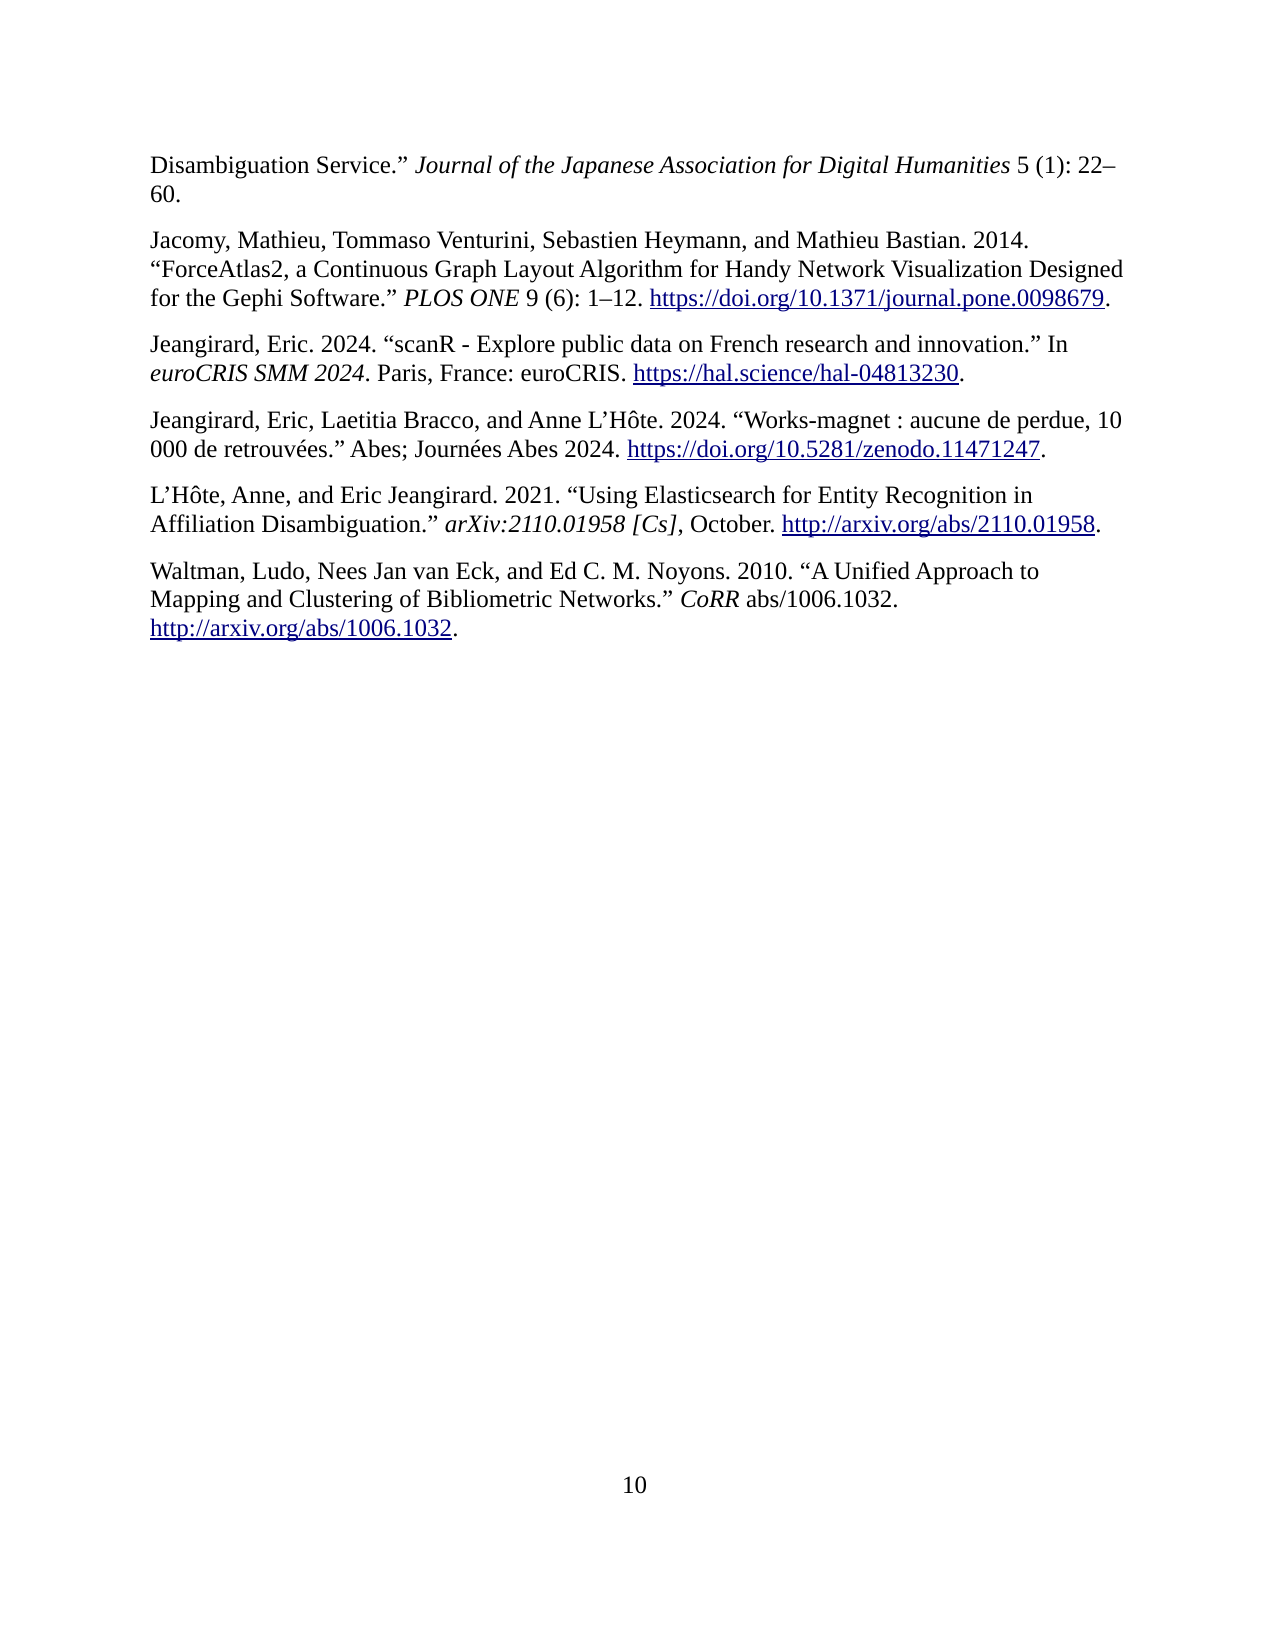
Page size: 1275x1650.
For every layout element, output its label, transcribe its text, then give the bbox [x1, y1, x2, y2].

text Jacomy, Mathieu, Tommaso Venturini, Sebastien Heymann, and Mathieu Bastian. 2014. “ForceAtlas2, a Continuous Graph Layout Algorithm for Handy Network Visualization Designed for the Gephi Software.” PLOS ONE 9 (6): 1–12. https://doi.org/10.1371/journal.pone.0098679. [150, 225, 1125, 312]
text Disambiguation Service.” Journal of the Japanese Association for Digital Humanities 5 (1): 22–60. [150, 150, 1125, 207]
text L’Hôte, Anne, and Eric Jeangirard. 2021. “Using Elasticsearch for Entity Recognition in Affiliation Disambiguation.” arXiv:2110.01958 [Cs], October. http://arxiv.org/abs/2110.01958. [150, 480, 1125, 538]
text Waltman, Ludo, Nees Jan van Eck, and Ed C. M. Noyons. 2010. “A Unified Approach to Mapping and Clustering of Bibliometric Networks.” CoRR abs/1006.1032. http://arxiv.org/abs/1006.1032. [150, 556, 1125, 642]
text Jeangirard, Eric. 2024. “scanR - Explore public data on French research and innovation.” In euroCRIS SMM 2024. Paris, France: euroCRIS. https://hal.science/hal-04813230. [150, 329, 1125, 387]
text Jeangirard, Eric, Laetitia Bracco, and Anne L’Hôte. 2024. “Works-magnet : aucune de perdue, 10 000 de retrouvées.” Abes; Journées Abes 2024. https://doi.org/10.5281/zenodo.11471247. [150, 405, 1125, 462]
